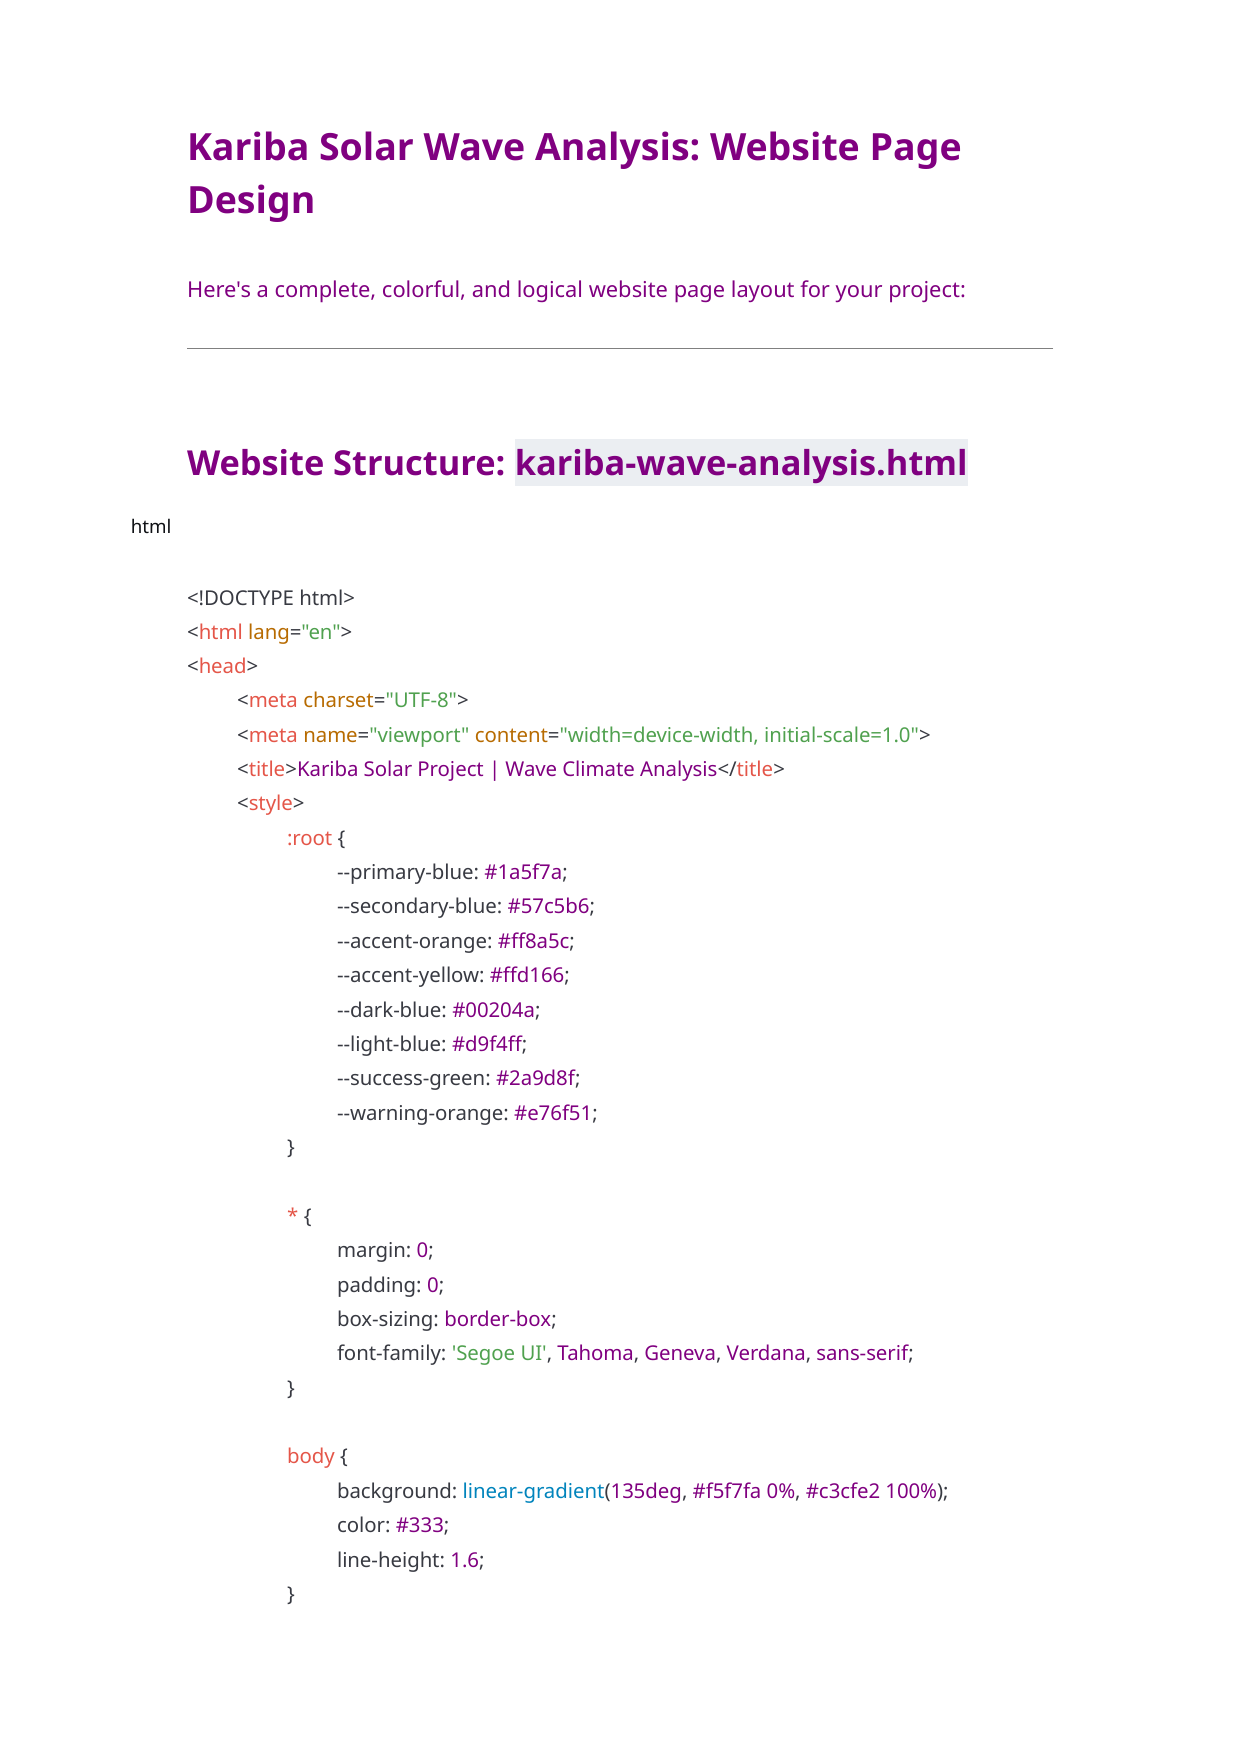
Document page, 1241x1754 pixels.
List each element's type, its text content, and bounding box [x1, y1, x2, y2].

text --accent-orange: #ff8a5c; [187, 920, 1053, 954]
text padding: 0; [187, 1264, 1053, 1298]
text box-sizing: border-box; [187, 1298, 1053, 1333]
text --light-blue: #d9f4ff; [187, 1023, 1053, 1058]
text color: #333; [187, 1504, 1053, 1539]
subtitle Kariba Solar Wave Analysis: Website Page Design [187, 118, 1053, 224]
text html [131, 511, 1053, 539]
text --primary-blue: #1a5f7a; [187, 851, 1053, 886]
text } [187, 1126, 1053, 1161]
text <!DOCTYPE html> [187, 576, 1053, 611]
text --warning-orange: #e76f51; [187, 1092, 1053, 1126]
text --accent-yellow: #ffd166; [187, 954, 1053, 989]
text --dark-blue: #00204a; [187, 989, 1053, 1023]
text Here's a complete, colorful, and logical website page layout for your project: [187, 274, 1053, 304]
text } [187, 1367, 1053, 1401]
text <meta name="viewport" content="width=device-width, initial-scale=1.0"> [187, 714, 1053, 748]
text background: linear-gradient(135deg, #f5f7fa 0%, #c3cfe2 100%); [187, 1470, 1053, 1504]
text :root { [187, 817, 1053, 851]
text --success-green: #2a9d8f; [187, 1058, 1053, 1092]
text --secondary-blue: #57c5b6; [187, 886, 1053, 920]
text } [187, 1573, 1053, 1608]
text line-height: 1.6; [187, 1539, 1053, 1573]
subtitle Website Structure: kariba-wave-analysis.html [187, 436, 1053, 486]
text margin: 0; [187, 1229, 1053, 1264]
text <meta charset="UTF-8"> [187, 679, 1053, 714]
text <style> [187, 783, 1053, 817]
text <html lang="en"> [187, 611, 1053, 645]
text <title>Kariba Solar Project | Wave Climate Analysis</title> [187, 748, 1053, 783]
text font-family: 'Segoe UI', Tahoma, Geneva, Verdana, sans-serif; [187, 1333, 1053, 1367]
text * { [187, 1195, 1053, 1229]
text <head> [187, 645, 1053, 679]
text body { [187, 1436, 1053, 1470]
